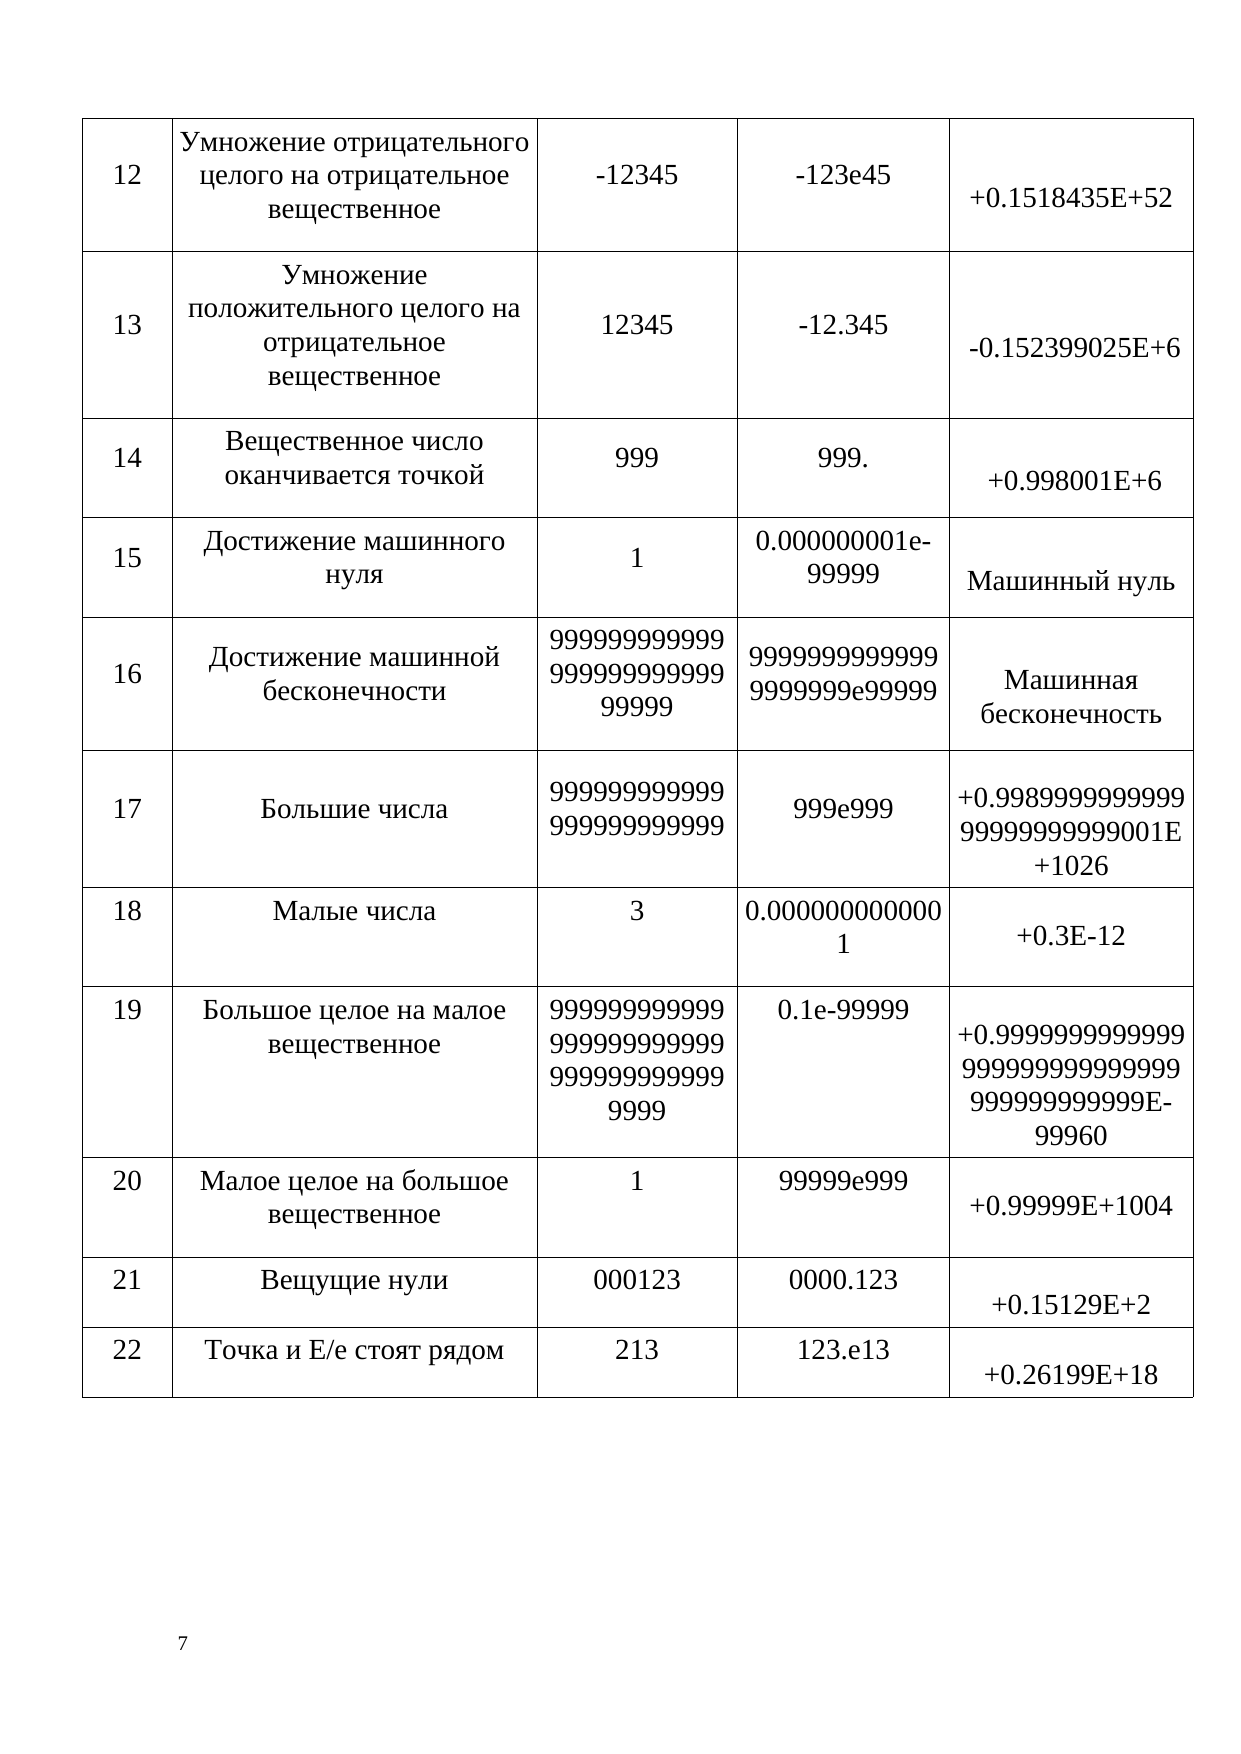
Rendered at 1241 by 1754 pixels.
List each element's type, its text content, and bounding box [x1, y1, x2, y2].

table_cell +0.26199E+18 [950, 1328, 1193, 1397]
table_cell Малое целое на большое вещественное [173, 1158, 537, 1257]
table_cell 99999999999999999999e99999 [738, 618, 949, 750]
table_cell Большие числа [173, 751, 537, 887]
table_cell 1 [538, 1158, 737, 1257]
table_cell +0.99999E+1004 [950, 1158, 1193, 1257]
table_cell Умножение отрицательного целого на отрицательное вещественное [173, 119, 537, 251]
table_cell 20 [83, 1158, 172, 1257]
table_cell 19 [83, 987, 172, 1157]
table_cell 18 [83, 888, 172, 986]
table_cell 0.000000001e-99999 [738, 518, 949, 617]
table_cell 17 [83, 751, 172, 887]
table_cell 21 [83, 1258, 172, 1327]
table_cell 15 [83, 518, 172, 617]
table_cell 0000.123 [738, 1258, 949, 1327]
table_cell +0.3E-12 [950, 888, 1193, 986]
table_cell 3 [538, 888, 737, 986]
table_cell Достижение машинной бесконечности [173, 618, 537, 750]
table_cell 14 [83, 419, 172, 517]
table_cell 999999999999999999999999 [538, 751, 737, 887]
table_cell -123e45 [738, 119, 949, 251]
table_cell Малые числа [173, 888, 537, 986]
table_cell 999 [538, 419, 737, 517]
table_cell Достижение машинного нуля [173, 518, 537, 617]
table_cell +0.998001E+6 [950, 419, 1193, 517]
table_cell Большое целое на малое вещественное [173, 987, 537, 1157]
table_cell 999e999 [738, 751, 949, 887]
table_cell 123.e13 [738, 1328, 949, 1397]
table_cell 22 [83, 1328, 172, 1397]
table_cell +0.1518435E+52 [950, 119, 1193, 251]
table_cell 99999999999999999999999999999 [538, 618, 737, 750]
table_cell +0.998999999999999999999999001E+1026 [950, 751, 1193, 887]
table_cell 12345 [538, 252, 737, 418]
table_cell Точка и E/e стоят рядом [173, 1328, 537, 1397]
table_cell Вещущие нули [173, 1258, 537, 1327]
table_cell 12 [83, 119, 172, 251]
table_cell -12.345 [738, 252, 949, 418]
table_cell 1 [538, 518, 737, 617]
table_cell Машинный нуль [950, 518, 1193, 617]
table_cell 13 [83, 252, 172, 418]
table_cell -12345 [538, 119, 737, 251]
table_cell 0.1e-99999 [738, 987, 949, 1157]
table_cell 0.0000000000001 [738, 888, 949, 986]
table_cell 9999999999999999999999999999999999999999 [538, 987, 737, 1157]
table_cell Машинная бесконечность [950, 618, 1193, 750]
table_cell 213 [538, 1328, 737, 1397]
table_cell 99999e999 [738, 1158, 949, 1257]
table_cell Умножение положительного целого на отрицательное вещественное [173, 252, 537, 418]
table_cell +0.9999999999999999999999999999999999999999E-99960 [950, 987, 1193, 1157]
table_cell +0.15129E+2 [950, 1258, 1193, 1327]
table_cell 999. [738, 419, 949, 517]
table_cell -0.152399025E+6 [950, 252, 1193, 418]
table_cell Вещественное число оканчивается точкой [173, 419, 537, 517]
table_cell 16 [83, 618, 172, 750]
table_cell 000123 [538, 1258, 737, 1327]
